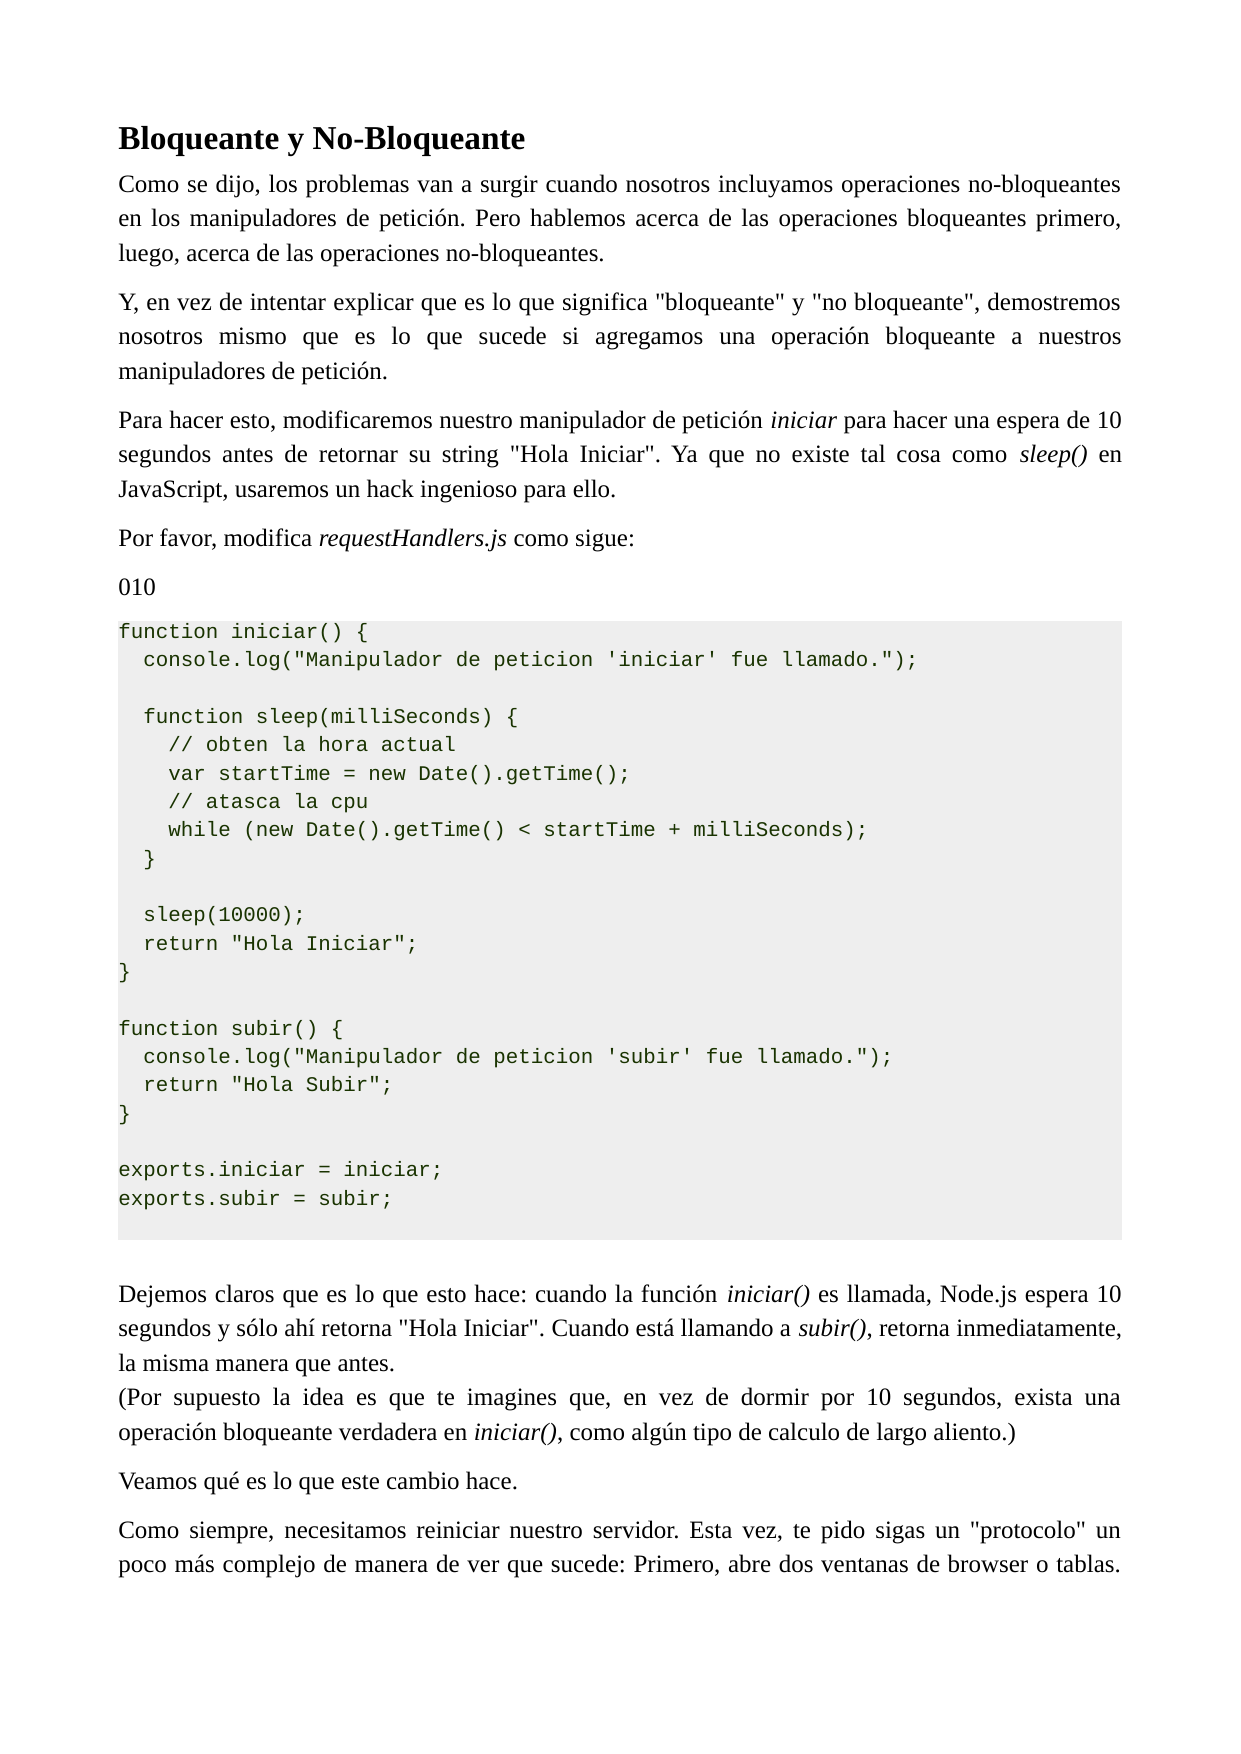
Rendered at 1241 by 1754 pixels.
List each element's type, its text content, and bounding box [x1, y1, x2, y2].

text console.log("Manipulador de peticion 'subir' fue llamado."); [118, 1046, 1122, 1070]
text // atasca la cpu [118, 791, 1122, 815]
text function iniciar() { [118, 621, 1122, 645]
text Como siempre, necesitamos reiniciar nuestro servidor. Esta vez, te pido sigas un "protocolo" un poco más complejo de manera de ver que sucede: Primero, abre dos ventanas de browser o tablas. [118, 1515, 1122, 1578]
text return "Hola Subir"; [118, 1074, 1122, 1098]
text 010 [118, 572, 1122, 601]
subtitle Bloqueante y No-Bloqueante [118, 118, 1122, 156]
text // obten la hora actual [118, 734, 1122, 758]
text sleep(10000); [118, 904, 1122, 928]
text } [118, 1103, 1122, 1126]
text while (new Date().getTime() < startTime + milliSeconds); [118, 819, 1122, 843]
text Por favor, modifica requestHandlers.js como sigue: [118, 523, 1122, 552]
text } [118, 848, 1122, 871]
text Dejemos claros que es lo que esto hace: cuando la función iniciar() es llamada, Node.js espera 10 segundos y sólo ahí retorna "Hola Iniciar". Cuando está llamando a subir(), retorna inmediatamente, la misma manera que antes. [118, 1279, 1122, 1377]
text (Por supuesto la idea es que te imagines que, en vez de dormir por 10 segundos, exista una operación bloqueante verdadera en iniciar(), como algún tipo de calculo de largo aliento.) [118, 1382, 1122, 1446]
text var startTime = new Date().getTime(); [118, 763, 1122, 786]
text Para hacer esto, modificaremos nuestro manipulador de petición iniciar para hacer una espera de 10 segundos antes de retornar su string "Hola Iniciar". Ya que no existe tal cosa como sleep() en JavaScript, usaremos un hack ingenioso para ello. [118, 405, 1122, 503]
text exports.subir = subir; [118, 1188, 1122, 1211]
text Veamos qué es lo que este cambio hace. [118, 1466, 1122, 1495]
text function sleep(milliSeconds) { [118, 706, 1122, 730]
text Y, en vez de intentar explicar que es lo que significa "bloqueante" y "no bloqueante", demostremos nosotros mismo que es lo que sucede si agregamos una operación bloqueante a nuestros manipuladores de petición. [118, 287, 1122, 385]
text return "Hola Iniciar"; [118, 933, 1122, 956]
text Como se dijo, los problemas van a surgir cuando nosotros incluyamos operaciones no-bloqueantes en los manipuladores de petición. Pero hablemos acerca de las operaciones bloqueantes primero, luego, acerca de las operaciones no-bloqueantes. [118, 169, 1122, 267]
text exports.iniciar = iniciar; [118, 1159, 1122, 1183]
text console.log("Manipulador de peticion 'iniciar' fue llamado."); [118, 649, 1122, 673]
text function subir() { [118, 1018, 1122, 1041]
text } [118, 961, 1122, 985]
